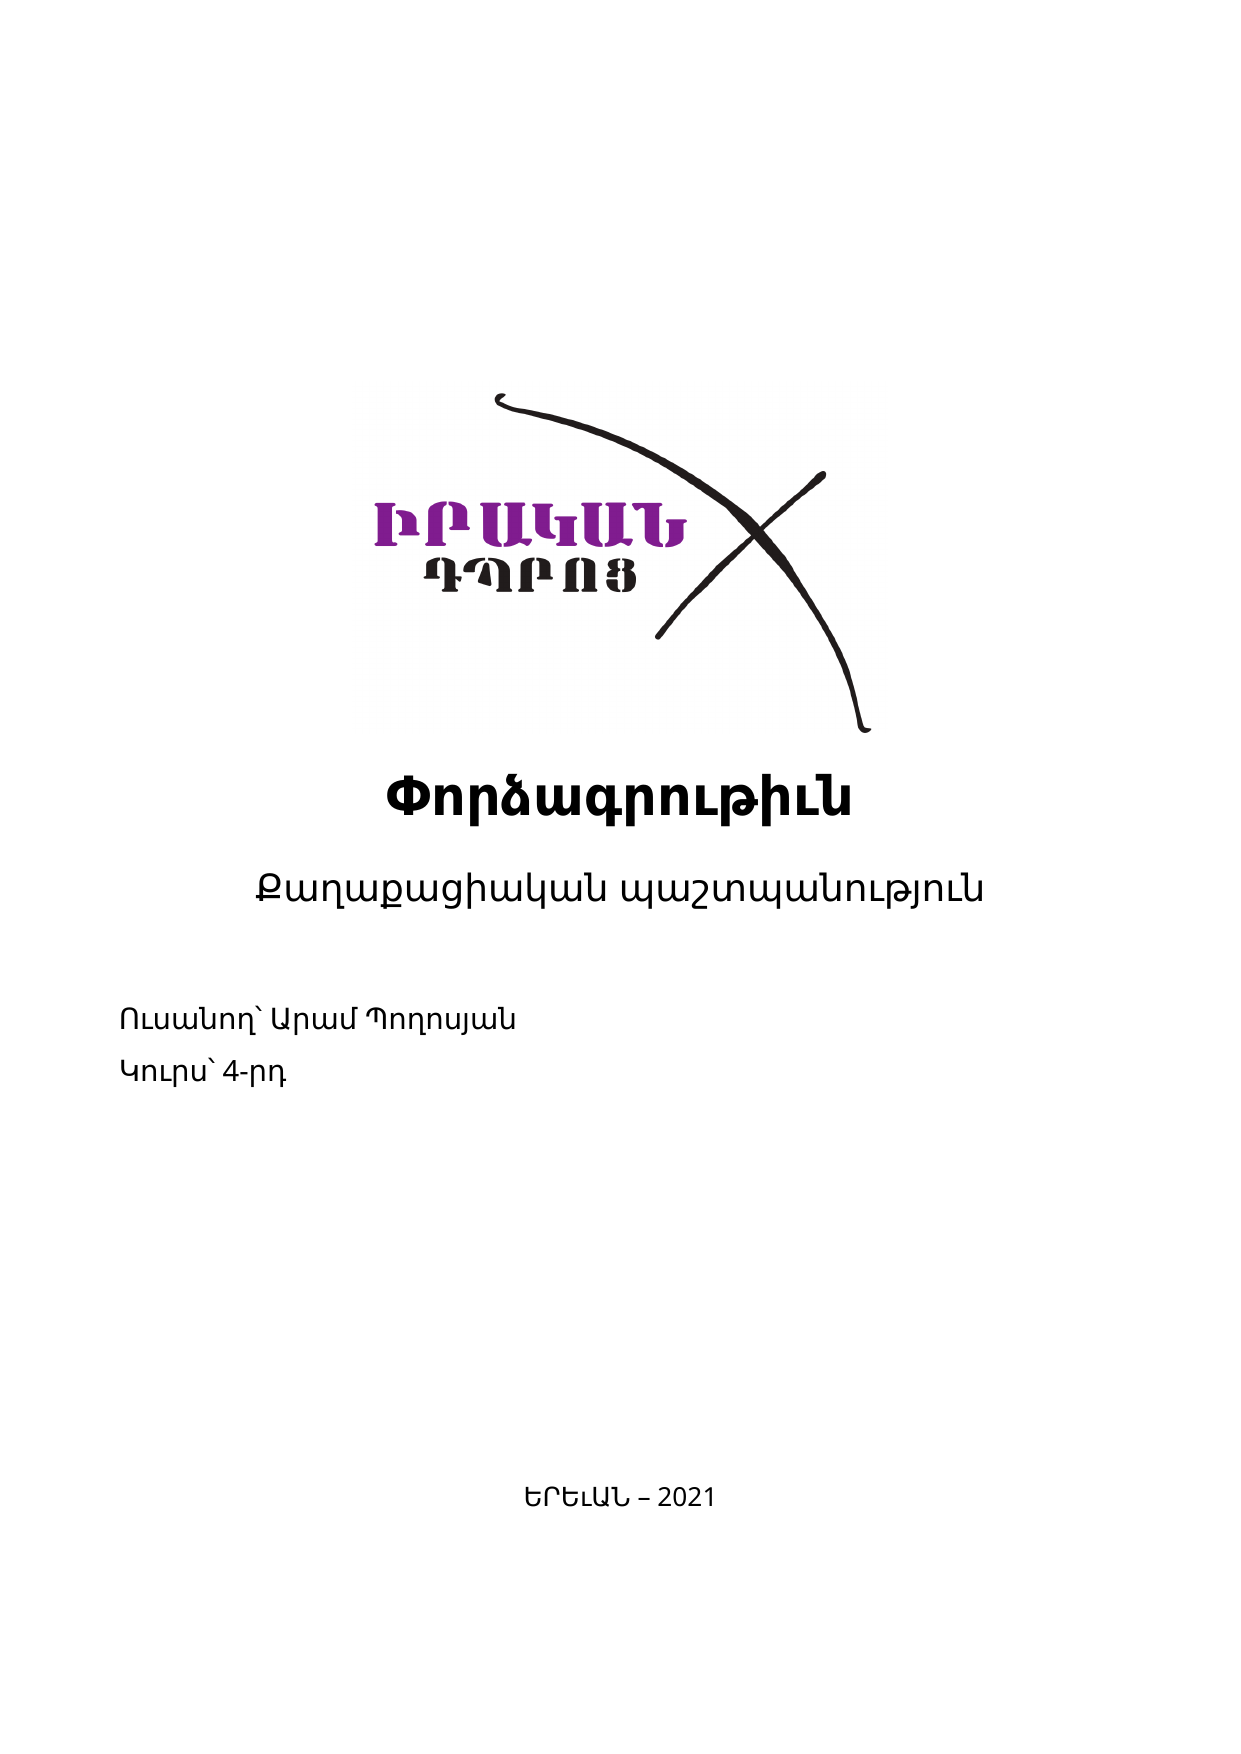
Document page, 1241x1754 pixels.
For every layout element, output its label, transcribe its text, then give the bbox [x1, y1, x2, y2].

subtitle Քաղաքացիական պաշտպանություն [118, 867, 1122, 910]
text ԵՐԵւԱՆ – 2021 [118, 1479, 1122, 1514]
text Կուրս՝ 4-րդ [118, 1050, 1122, 1090]
text Ուսանող՝ Արամ Պողոսյան [118, 998, 1122, 1038]
picture [352, 381, 889, 734]
title Փորձագրութիւն [118, 757, 1122, 831]
